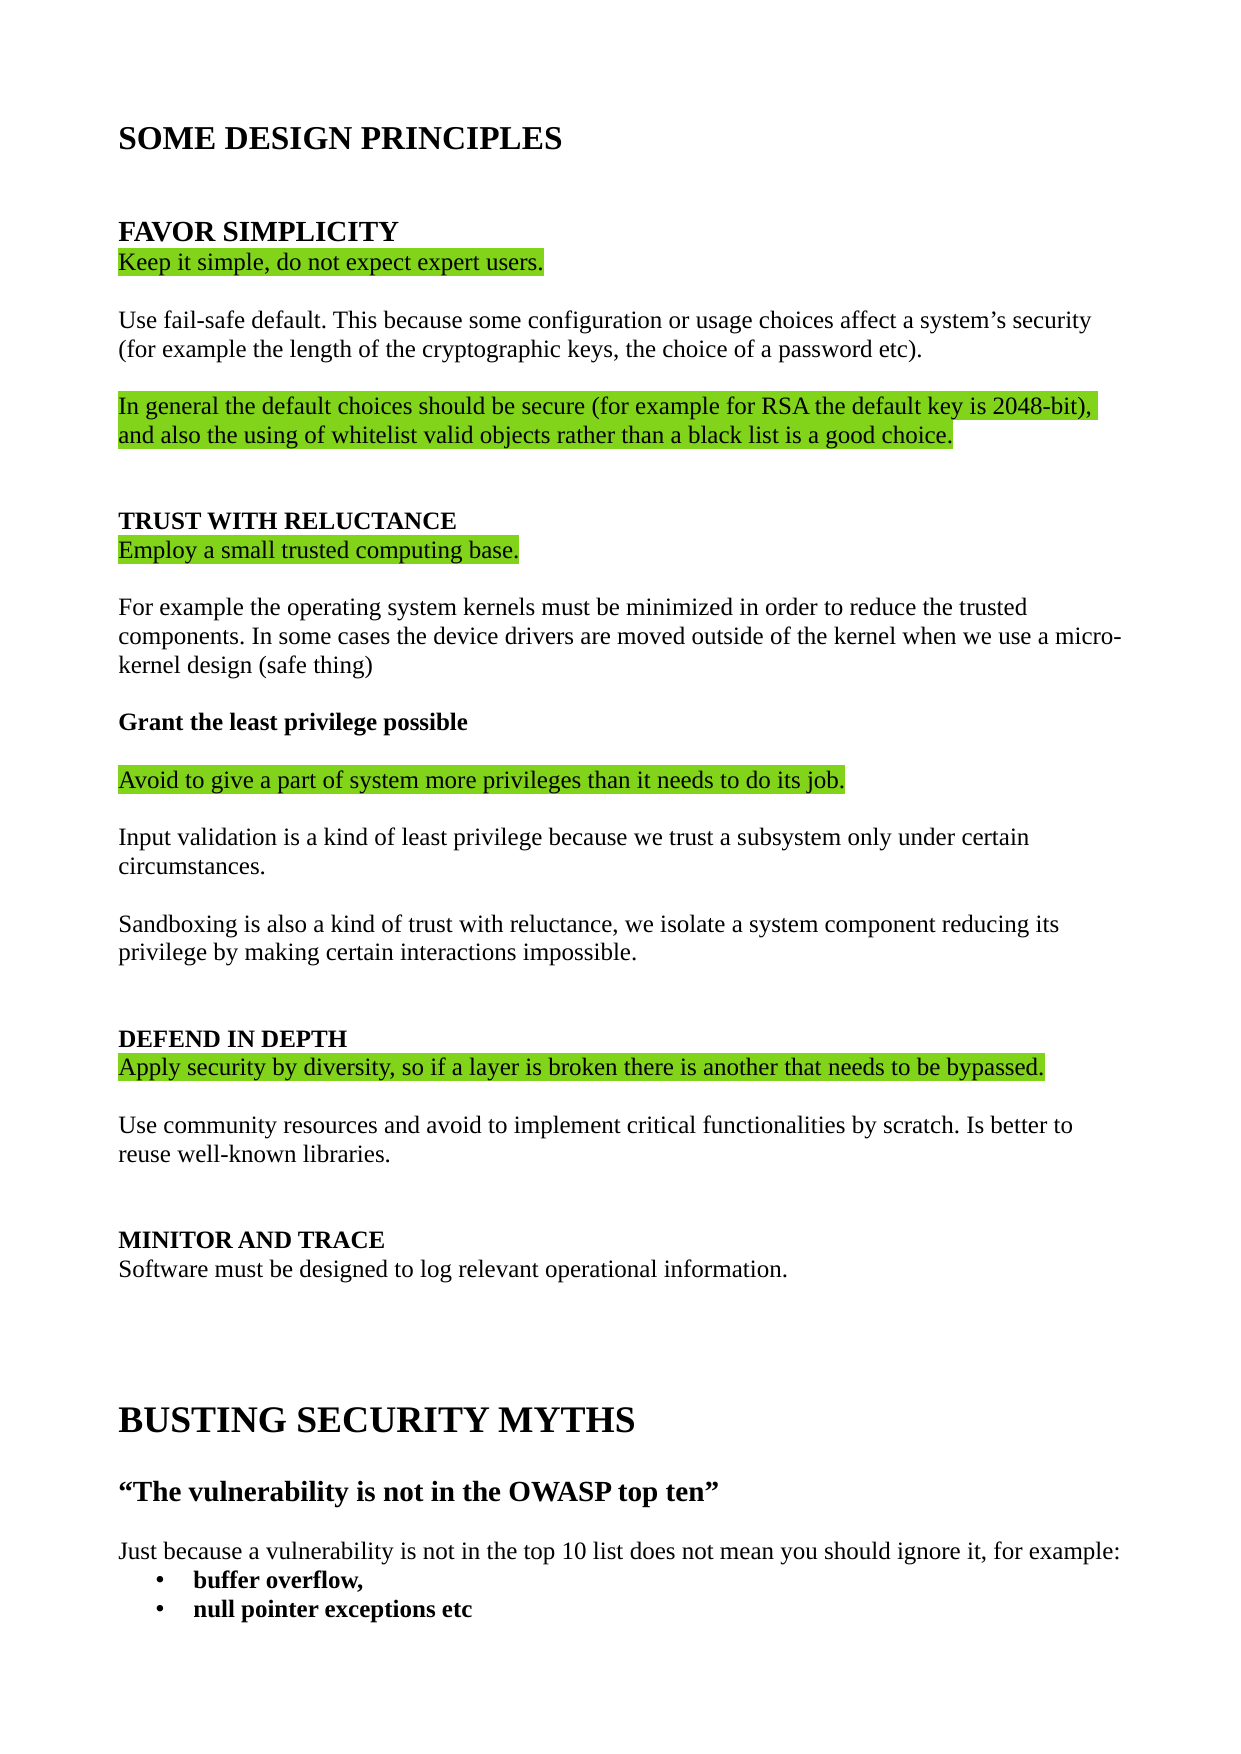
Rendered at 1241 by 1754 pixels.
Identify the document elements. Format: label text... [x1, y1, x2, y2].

list buffer overflow, [156, 1565, 1122, 1594]
text MINITOR AND TRACE [118, 1225, 1122, 1254]
list null pointer exceptions etc [156, 1594, 1122, 1623]
text Sandboxing is also a kind of trust with reluctance, we isolate a system component reducing its privilege by making certain interactions impossible. [118, 909, 1122, 966]
text Just because a vulnerability is not in the top 10 list does not mean you should ignore it, for example: [118, 1536, 1122, 1565]
text Keep it simple, do not expect expert users. [118, 247, 1122, 276]
text In general the default choices should be secure (for example for RSA the default key is 2048-bit), and also the using of whitelist valid objects rather than a black list is a good choice. [118, 391, 1122, 449]
text BUSTING SECURITY MYTHS [118, 1397, 1122, 1441]
text Use fail-safe default. This because some configuration or usage choices affect a system’s security (for example the length of the cryptographic keys, the choice of a password etc). [118, 305, 1122, 362]
text Avoid to give a part of system more privileges than it needs to do its job. [118, 765, 1122, 794]
text DEFEND IN DEPTH [118, 1024, 1122, 1052]
text Software must be designed to log relevant operational information. [118, 1254, 1122, 1282]
text Employ a small trusted computing base. [118, 535, 1122, 564]
text SOME DESIGN PRINCIPLES [118, 118, 1122, 156]
text “The vulnerability is not in the OWASP top ten” [118, 1474, 1122, 1508]
text Use community resources and avoid to implement critical functionalities by scratch. Is better to reuse well-known libraries. [118, 1110, 1122, 1167]
text FAVOR SIMPLICITY [118, 214, 1122, 247]
text For example the operating system kernels must be minimized in order to reduce the trusted components. In some cases the device drivers are moved outside of the kernel when we use a micro-kernel design (safe thing) [118, 592, 1122, 679]
text Grant the least privilege possible [118, 707, 1122, 736]
text TRUST WITH RELUCTANCE [118, 506, 1122, 535]
text Apply security by diversity, so if a layer is broken there is another that needs to be bypassed. [118, 1052, 1122, 1081]
text Input validation is a kind of least privilege because we trust a subsystem only under certain circumstances. [118, 822, 1122, 880]
